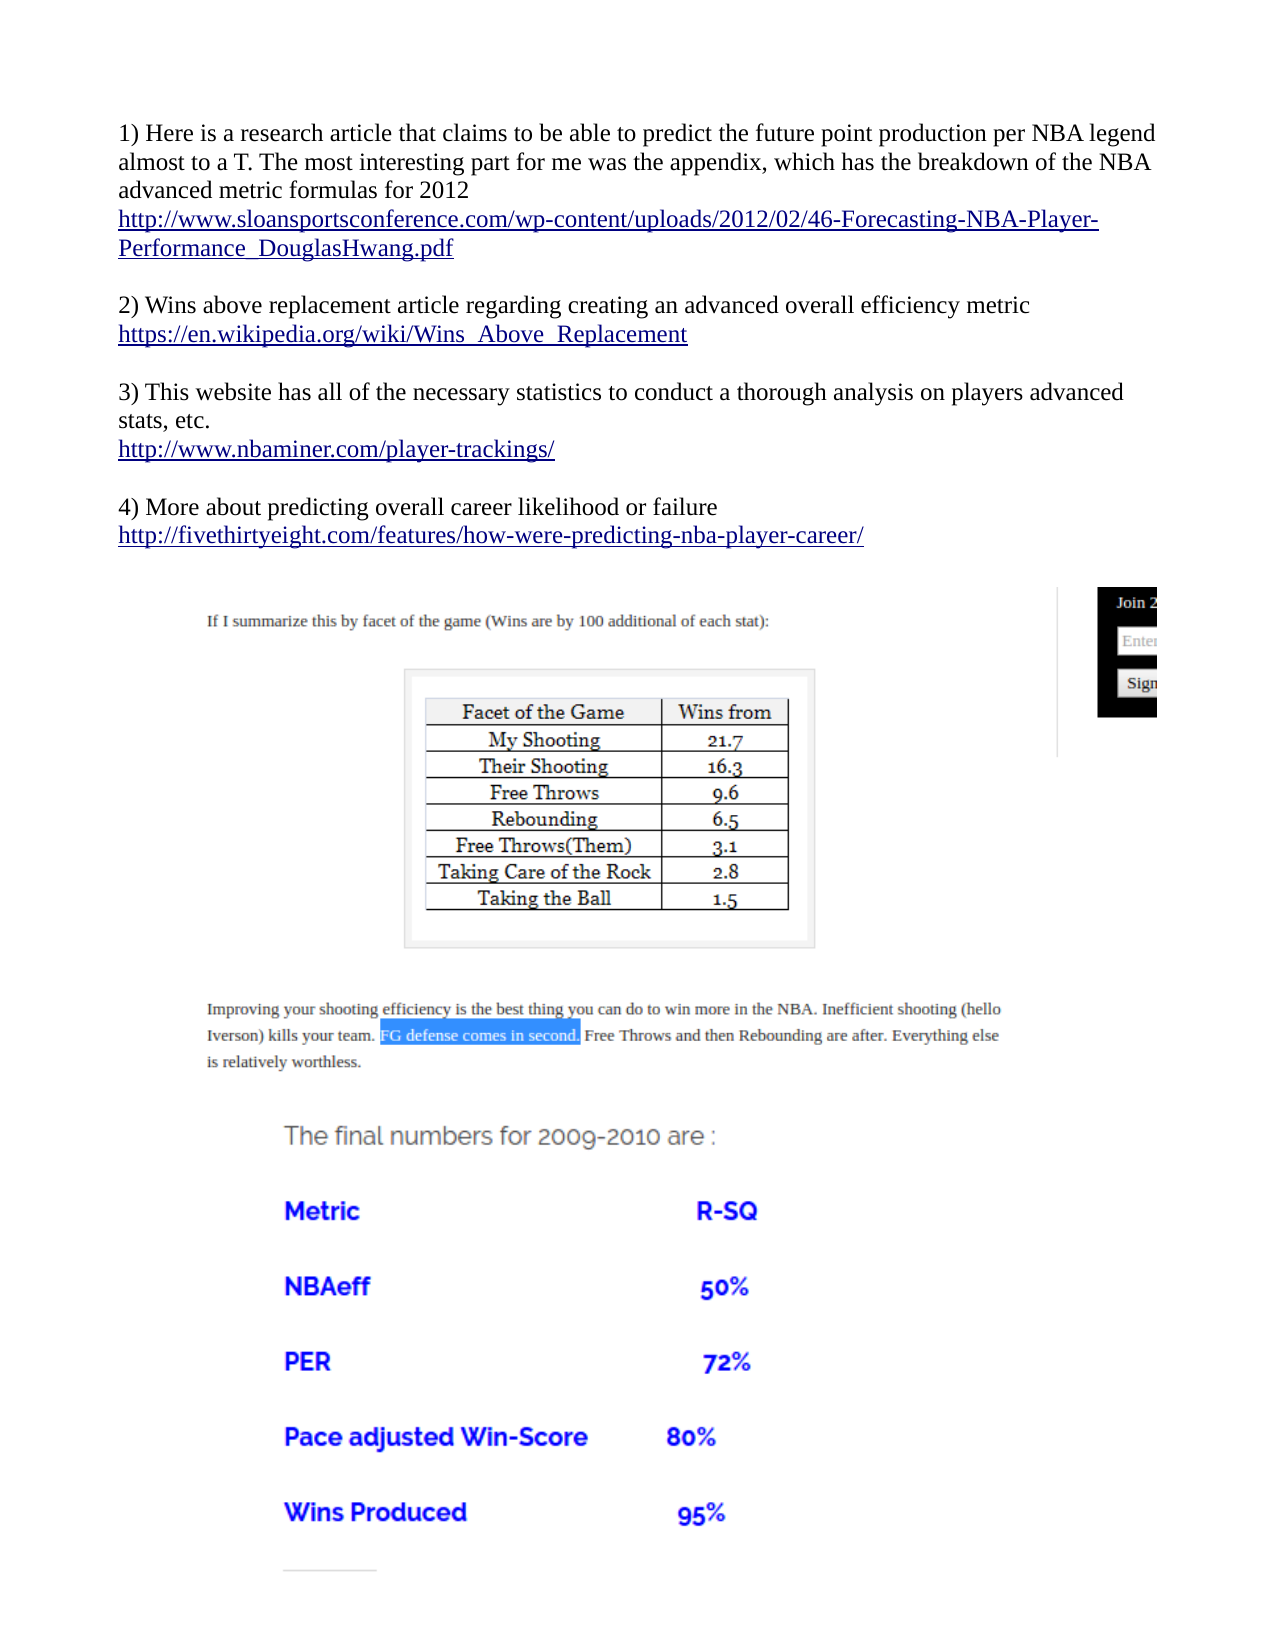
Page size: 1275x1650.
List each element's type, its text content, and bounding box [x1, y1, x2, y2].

text 3) This website has all of the necessary statistics to conduct a thorough analysis on players advanced stats, etc. [118, 377, 1157, 434]
picture [118, 587, 1157, 1592]
text 2) Wins above replacement article regarding creating an advanced overall efficiency metric [118, 291, 1157, 319]
text 4) More about predicting overall career likelihood or failure [118, 492, 1157, 521]
text http://fivethirtyeight.com/features/how-were-predicting-nba-player-career/ [118, 521, 1157, 549]
text http://www.sloansportsconference.com/wp-content/uploads/2012/02/46-Forecasting-NBA-Player-Performance_DouglasHwang.pdf [118, 204, 1157, 262]
text http://www.nbaminer.com/player-trackings/ [118, 434, 1157, 463]
text 1) Here is a research article that claims to be able to predict the future point production per NBA legend almost to a T. The most interesting part for me was the appendix, which has the breakdown of the NBA advanced metric formulas for 2012 [118, 118, 1157, 204]
text https://en.wikipedia.org/wiki/Wins_Above_Replacement [118, 319, 1157, 348]
